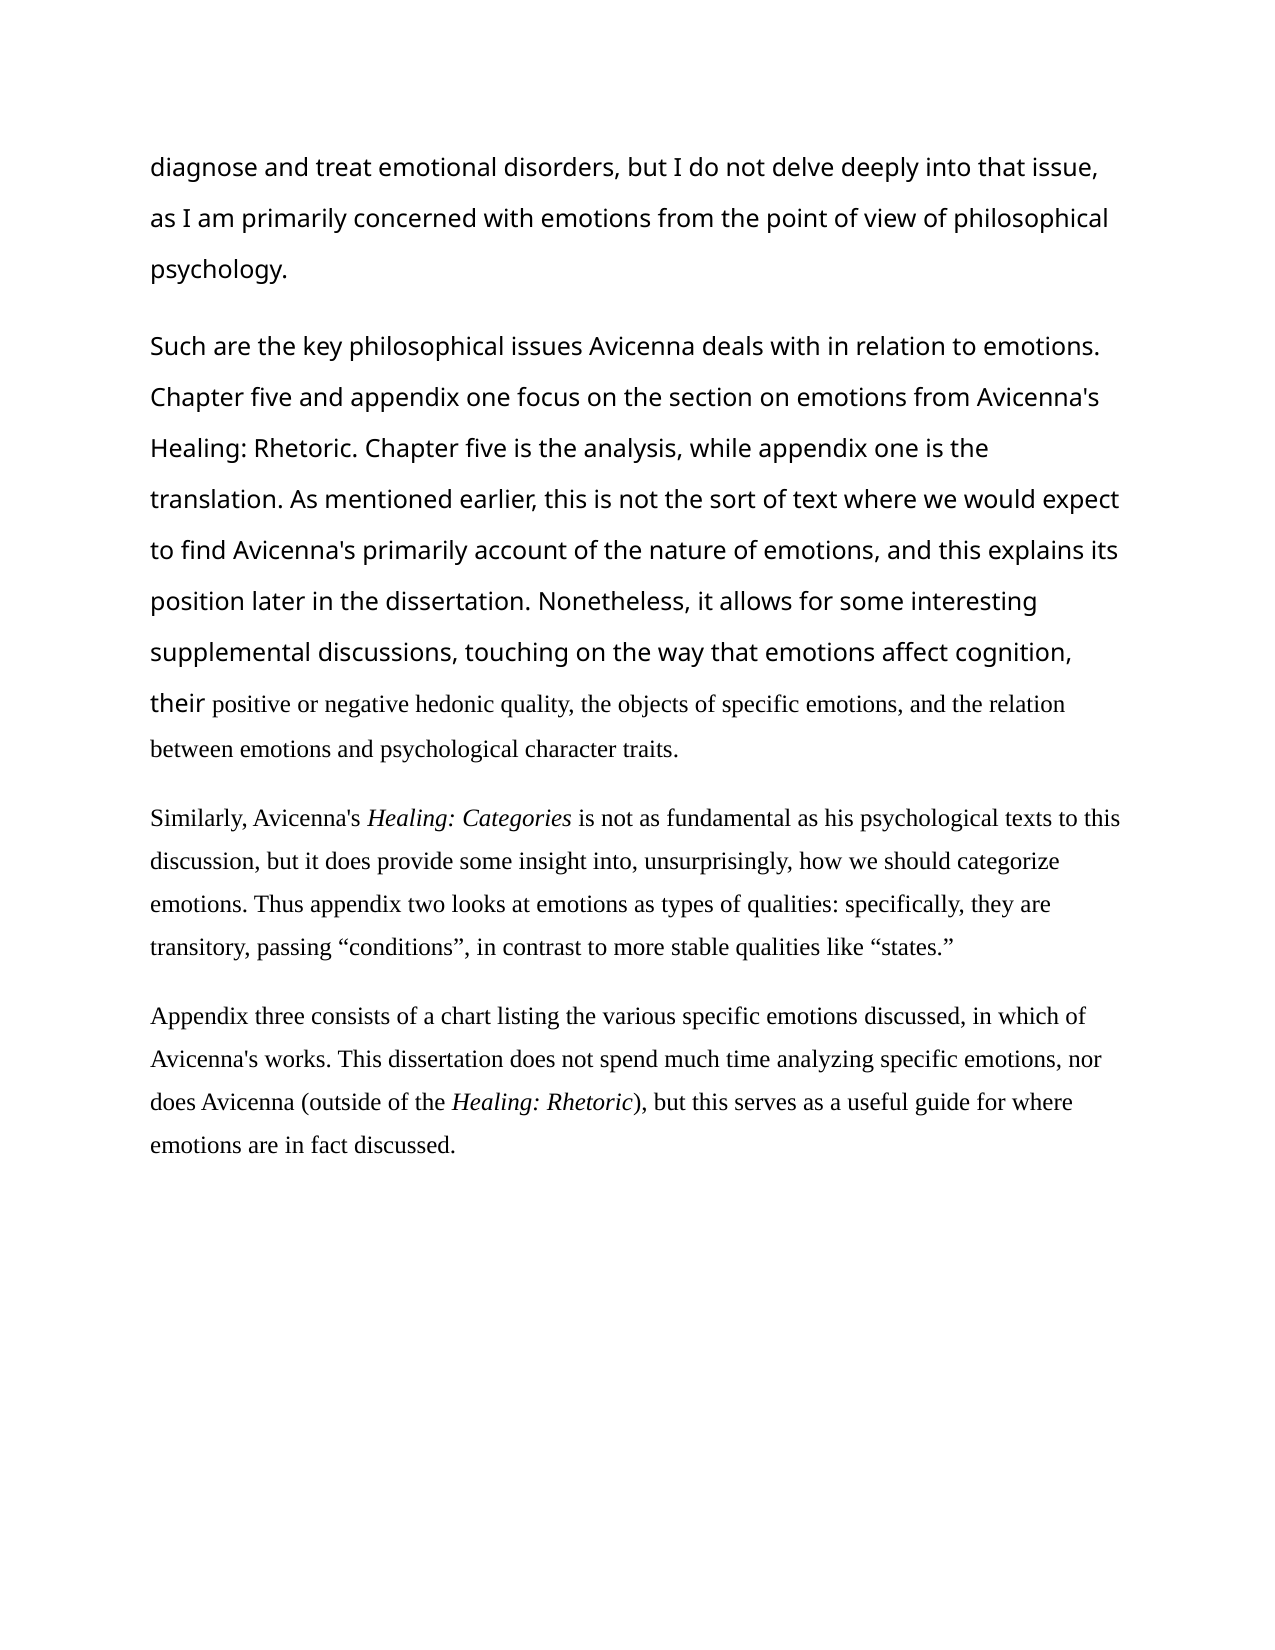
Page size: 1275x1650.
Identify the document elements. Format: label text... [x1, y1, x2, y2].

text Similarly, Avicenna's Healing: Categories is not as fundamental as his psychological texts to this discussion, but it does provide some insight into, unsurprisingly, how we should categorize emotions. Thus appendix two looks at emotions as types of qualities: specifically, they are transitory, passing “conditions”, in contrast to more stable qualities like “states.” [150, 803, 1125, 961]
text Appendix three consists of a chart listing the various specific emotions discussed, in which of Avicenna's works. This dissertation does not spend much time analyzing specific emotions, nor does Avicenna (outside of the Healing: Rhetoric), but this serves as a useful guide for where emotions are in fact discussed. [150, 1001, 1125, 1159]
text diagnose and treat emotional disorders, but I do not delve deeply into that issue, as I am primarily concerned with emotions from the point of view of philosophical psychology. [150, 150, 1125, 286]
text Such are the key philosophical issues Avicenna deals with in relation to emotions. Chapter five and appendix one focus on the section on emotions from Avicenna's Healing: Rhetoric. Chapter five is the analysis, while appendix one is the translation. As mentioned earlier, this is not the sort of text where we would expect to find Avicenna's primarily account of the nature of emotions, and this explains its position later in the dissertation. Nonetheless, it allows for some interesting supplemental discussions, touching on the way that emotions affect cognition, their positive or negative hedonic quality, the objects of specific emotions, and the relation between emotions and psychological character traits. [150, 329, 1125, 763]
